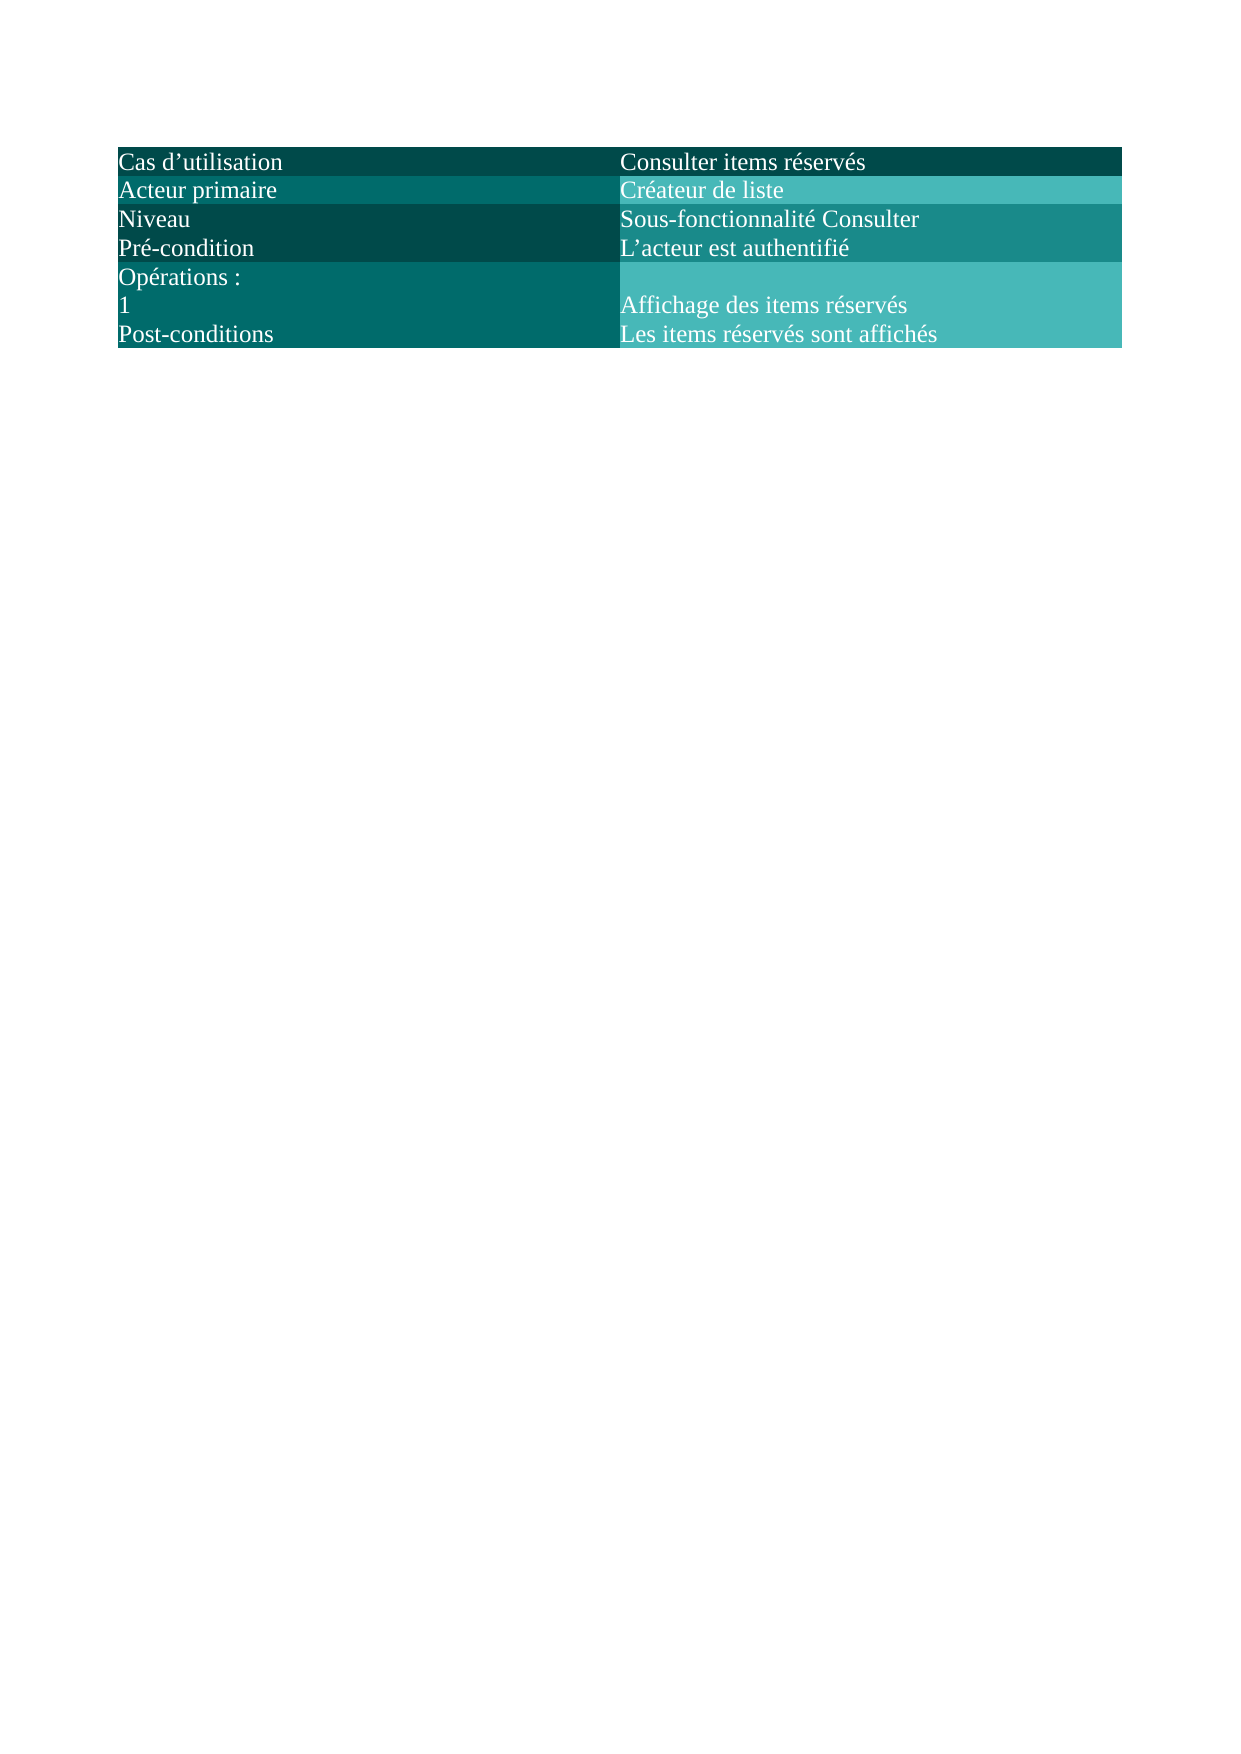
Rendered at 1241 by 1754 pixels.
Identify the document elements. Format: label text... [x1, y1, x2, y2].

table_cell Niveau [118, 204, 620, 233]
table_cell Acteur primaire [118, 176, 620, 204]
table_cell L’acteur est authentifié [620, 233, 1122, 262]
table_header Consulter items réservés [620, 147, 1122, 176]
table_cell Les items réservés sont affichés [620, 319, 1122, 348]
table_cell 1 [118, 291, 620, 319]
table_header Cas d’utilisation [118, 147, 620, 176]
table_cell Sous-fonctionnalité Consulter [620, 204, 1122, 233]
table_cell Pré-condition [118, 233, 620, 262]
table_cell Affichage des items réservés [620, 291, 1122, 319]
table_cell [620, 262, 1122, 291]
table_cell Opérations : [118, 262, 620, 291]
table_cell Créateur de liste [620, 176, 1122, 204]
table_cell Post-conditions [118, 319, 620, 348]
